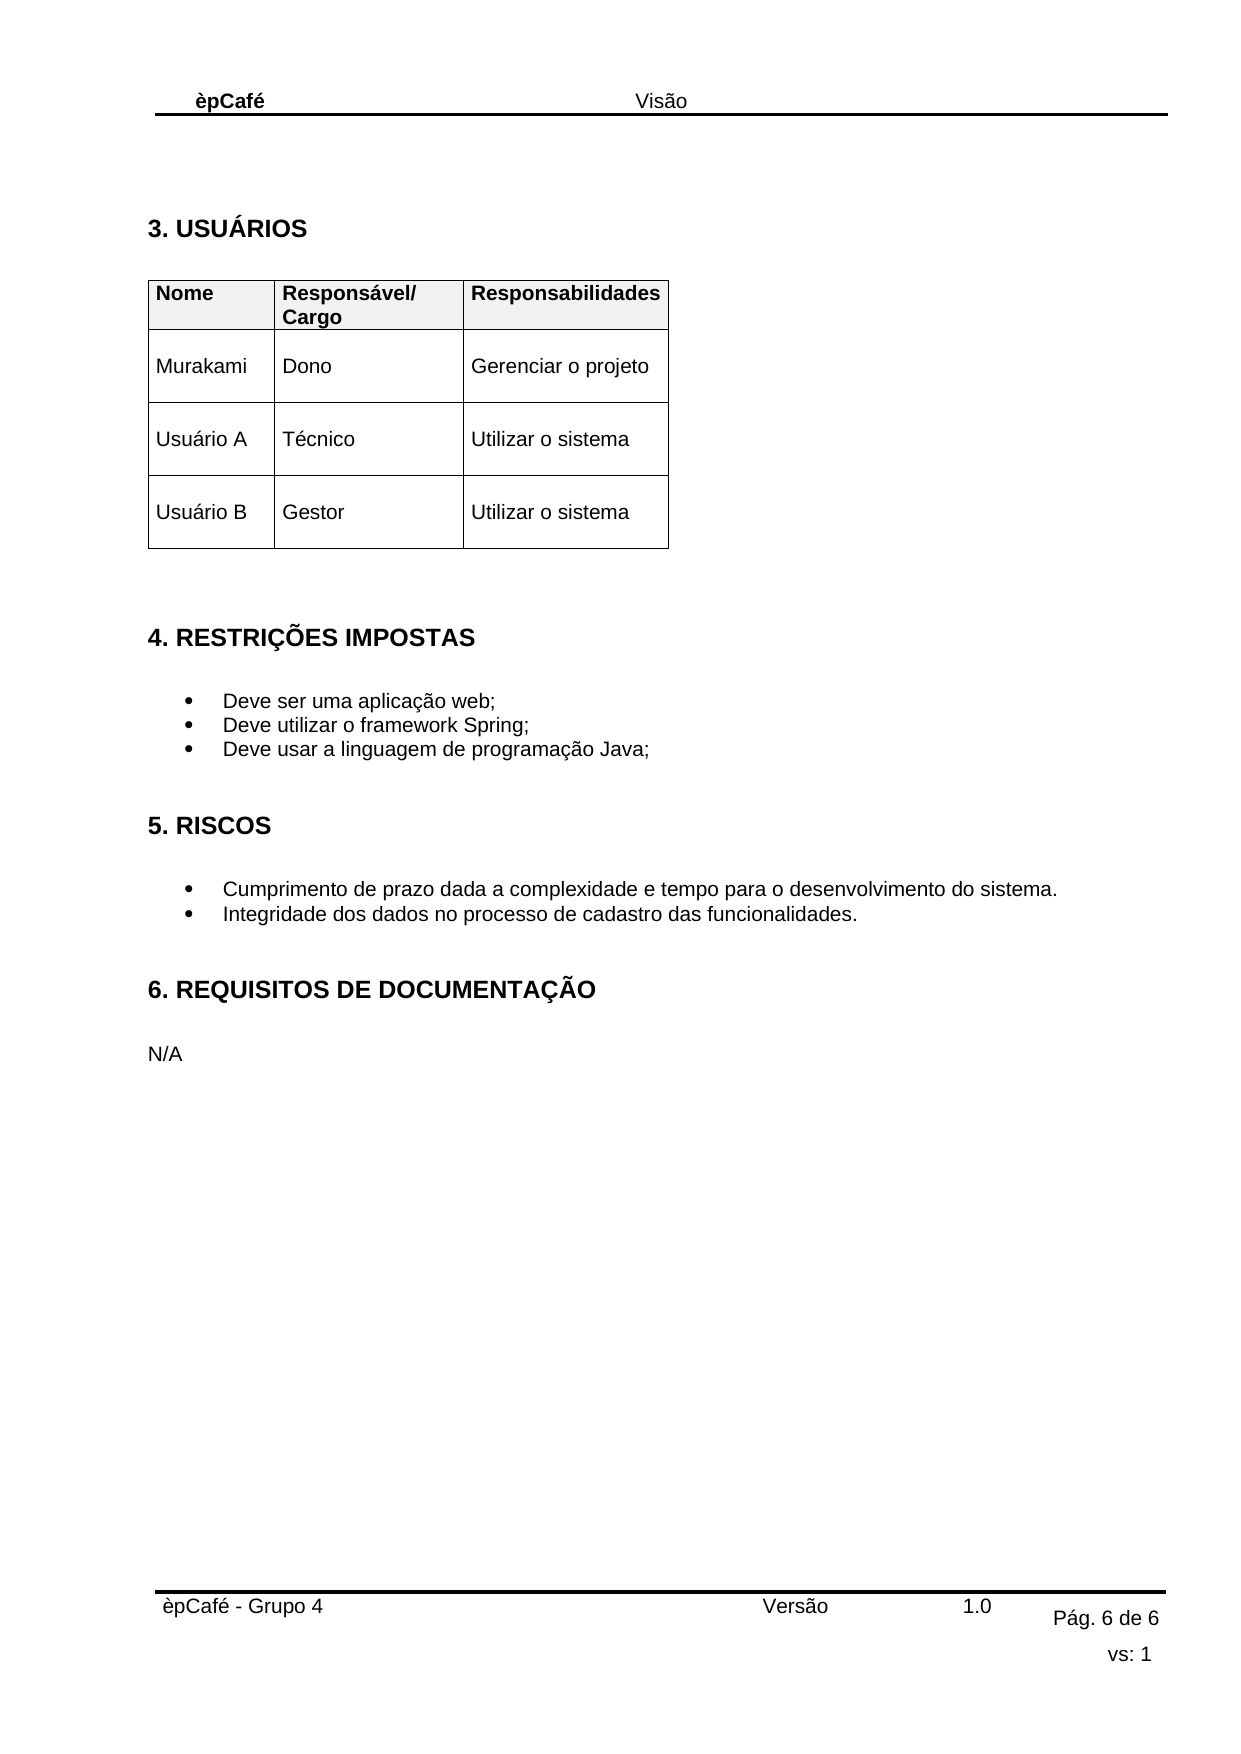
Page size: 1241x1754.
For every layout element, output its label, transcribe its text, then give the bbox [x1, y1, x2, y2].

table_cell Dono [275, 330, 463, 402]
list Cumprimento de prazo dada a complexidade e tempo para o desenvolvimento do sistema. [185, 877, 1152, 901]
list Deve utilizar o framework Spring; [185, 713, 1152, 737]
subtitle Requisitos de Documentação [148, 975, 1152, 1004]
table_cell Utilizar o sistema [464, 476, 668, 548]
table_header Responsável/Cargo [275, 281, 463, 329]
table_header Nome [149, 281, 274, 329]
subtitle Restrições Impostas [148, 623, 1152, 651]
table_cell Usuário A [149, 403, 274, 475]
text N/A [148, 1042, 1152, 1066]
list Deve usar a linguagem de programação Java; [185, 737, 1152, 761]
table_cell Gerenciar o projeto [464, 330, 668, 402]
list Integridade dos dados no processo de cadastro das funcionalidades. [185, 901, 1152, 925]
table_cell Gestor [275, 476, 463, 548]
table_header Responsabilidades [464, 281, 668, 329]
table_cell Técnico [275, 403, 463, 475]
table_cell Utilizar o sistema [464, 403, 668, 475]
list Deve ser uma aplicação web; [185, 689, 1152, 713]
subtitle Riscos [148, 811, 1152, 840]
table_cell Usuário B [149, 476, 274, 548]
subtitle Usuários [148, 214, 1152, 242]
table_cell Murakami [149, 330, 274, 402]
